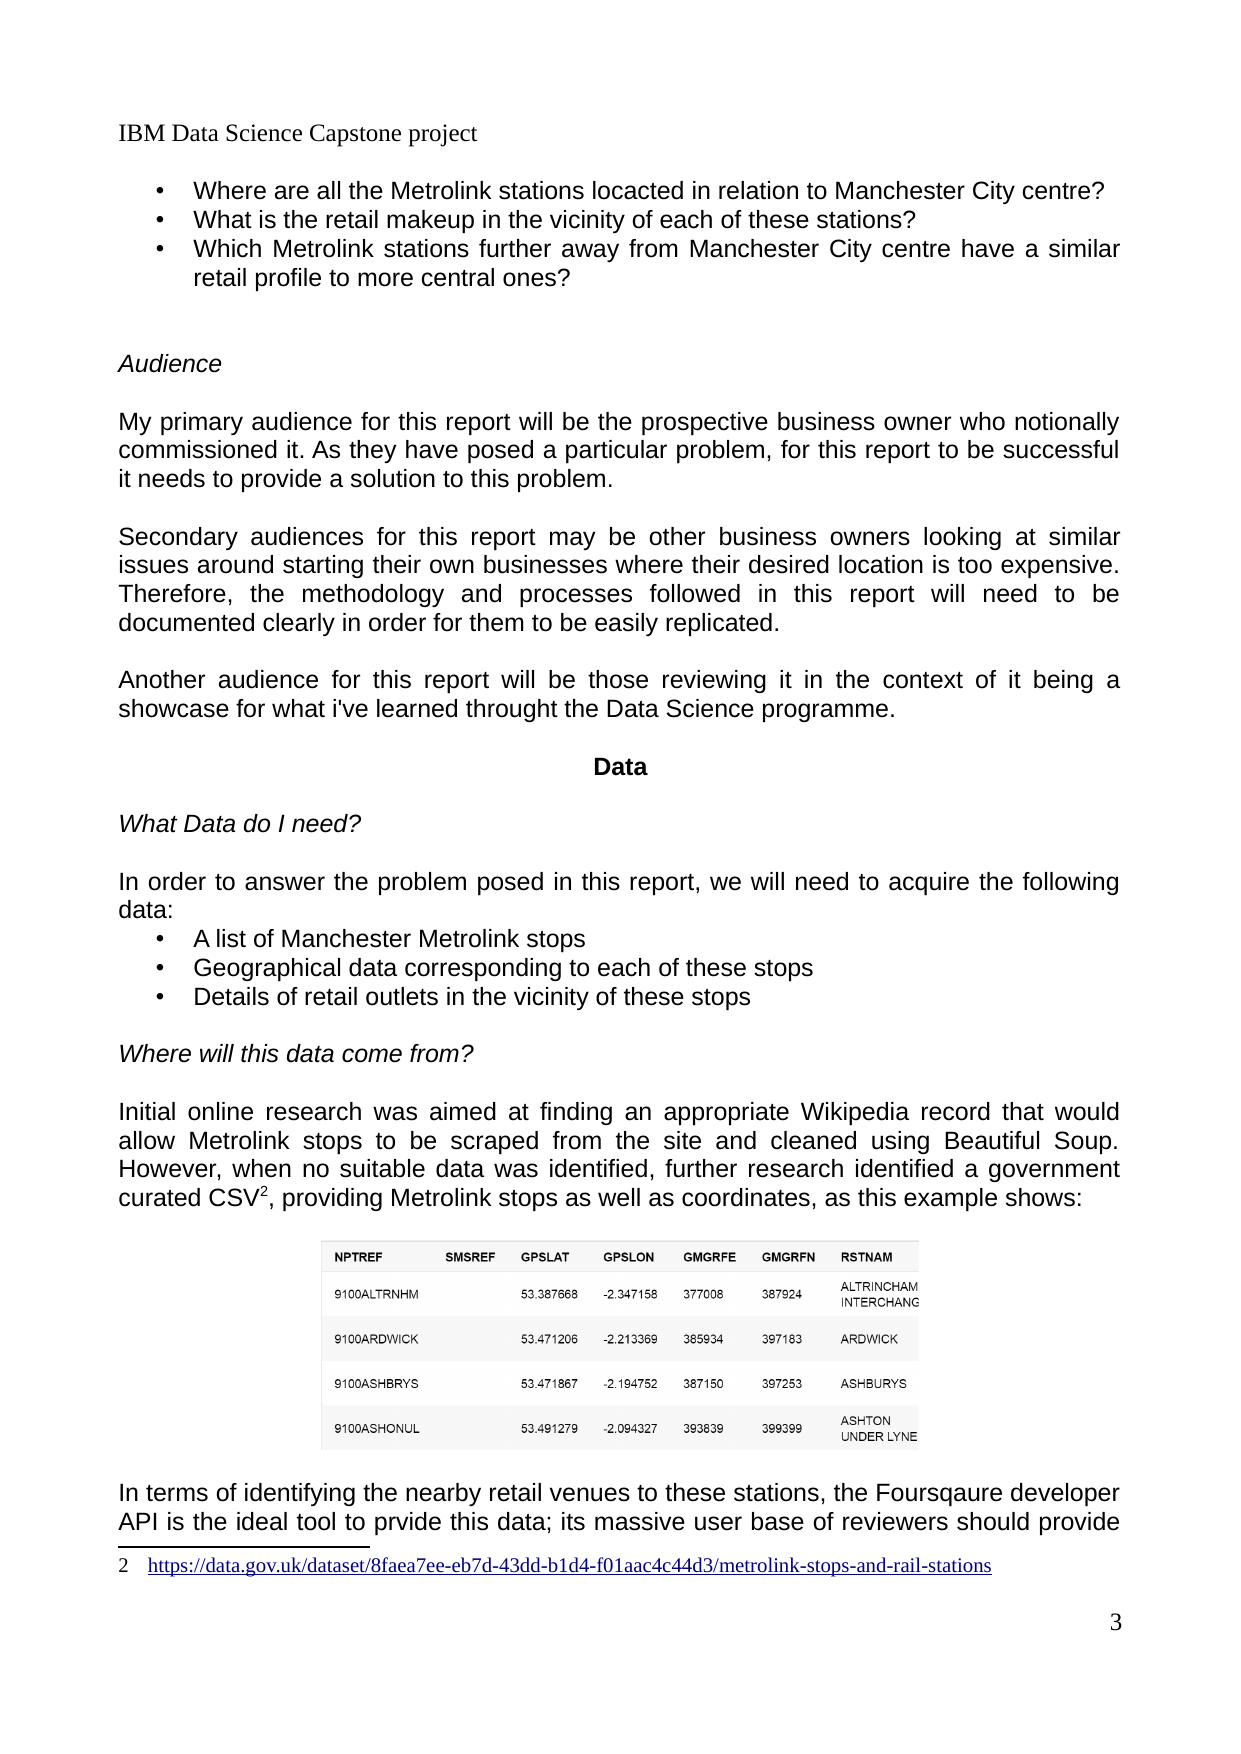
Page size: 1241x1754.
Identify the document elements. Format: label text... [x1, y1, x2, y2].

text Where will this data come from? [118, 1039, 1122, 1068]
text In terms of identifying the nearby retail venues to these stations, the Foursqaure developer API is the ideal tool to prvide this data; its massive user base of reviewers should provide [118, 1478, 1122, 1536]
text My primary audience for this report will be the prospective business owner who notionally commissioned it. As they have posed a particular problem, for this report to be successful it needs to provide a solution to this problem. [118, 407, 1122, 493]
text Another audience for this report will be those reviewing it in the context of it being a showcase for what i've learned throught the Data Science programme. [118, 665, 1122, 723]
list Where are all the Metrolink stations locacted in relation to Manchester City centre? [156, 176, 1122, 205]
list A list of Manchester Metrolink stops [156, 924, 1122, 953]
text Audience [118, 349, 1122, 378]
text Data [118, 752, 1122, 780]
list Geographical data corresponding to each of these stops [156, 953, 1122, 982]
text https://data.gov.uk/dataset/8faea7ee-eb7d-43dd-b1d4-f01aac4c44d3/metrolink-stops-and-rail-stations [118, 1553, 1122, 1577]
list What is the retail makeup in the vicinity of each of these stations? [156, 205, 1122, 234]
text What Data do I need? [118, 809, 1122, 838]
text In order to answer the problem posed in this report, we will need to acquire the following data: [118, 867, 1122, 924]
text Secondary audiences for this report may be other business owners looking at similar issues around starting their own businesses where their desired location is too expensive. Therefore, the methodology and processes followed in this report will need to be documented clearly in order for them to be easily replicated. [118, 522, 1122, 637]
list Which Metrolink stations further away from Manchester City centre have a similar retail profile to more central ones? [156, 234, 1122, 292]
list Details of retail outlets in the vicinity of these stops [156, 982, 1122, 1011]
text Initial online research was aimed at finding an appropriate Wikipedia record that would allow Metrolink stops to be scraped from the site and cleaned using Beautiful Soup. However, when no suitable data was identified, further research identified a government curated CSV, providing Metrolink stops as well as coordinates, as this example shows: [118, 1097, 1122, 1212]
